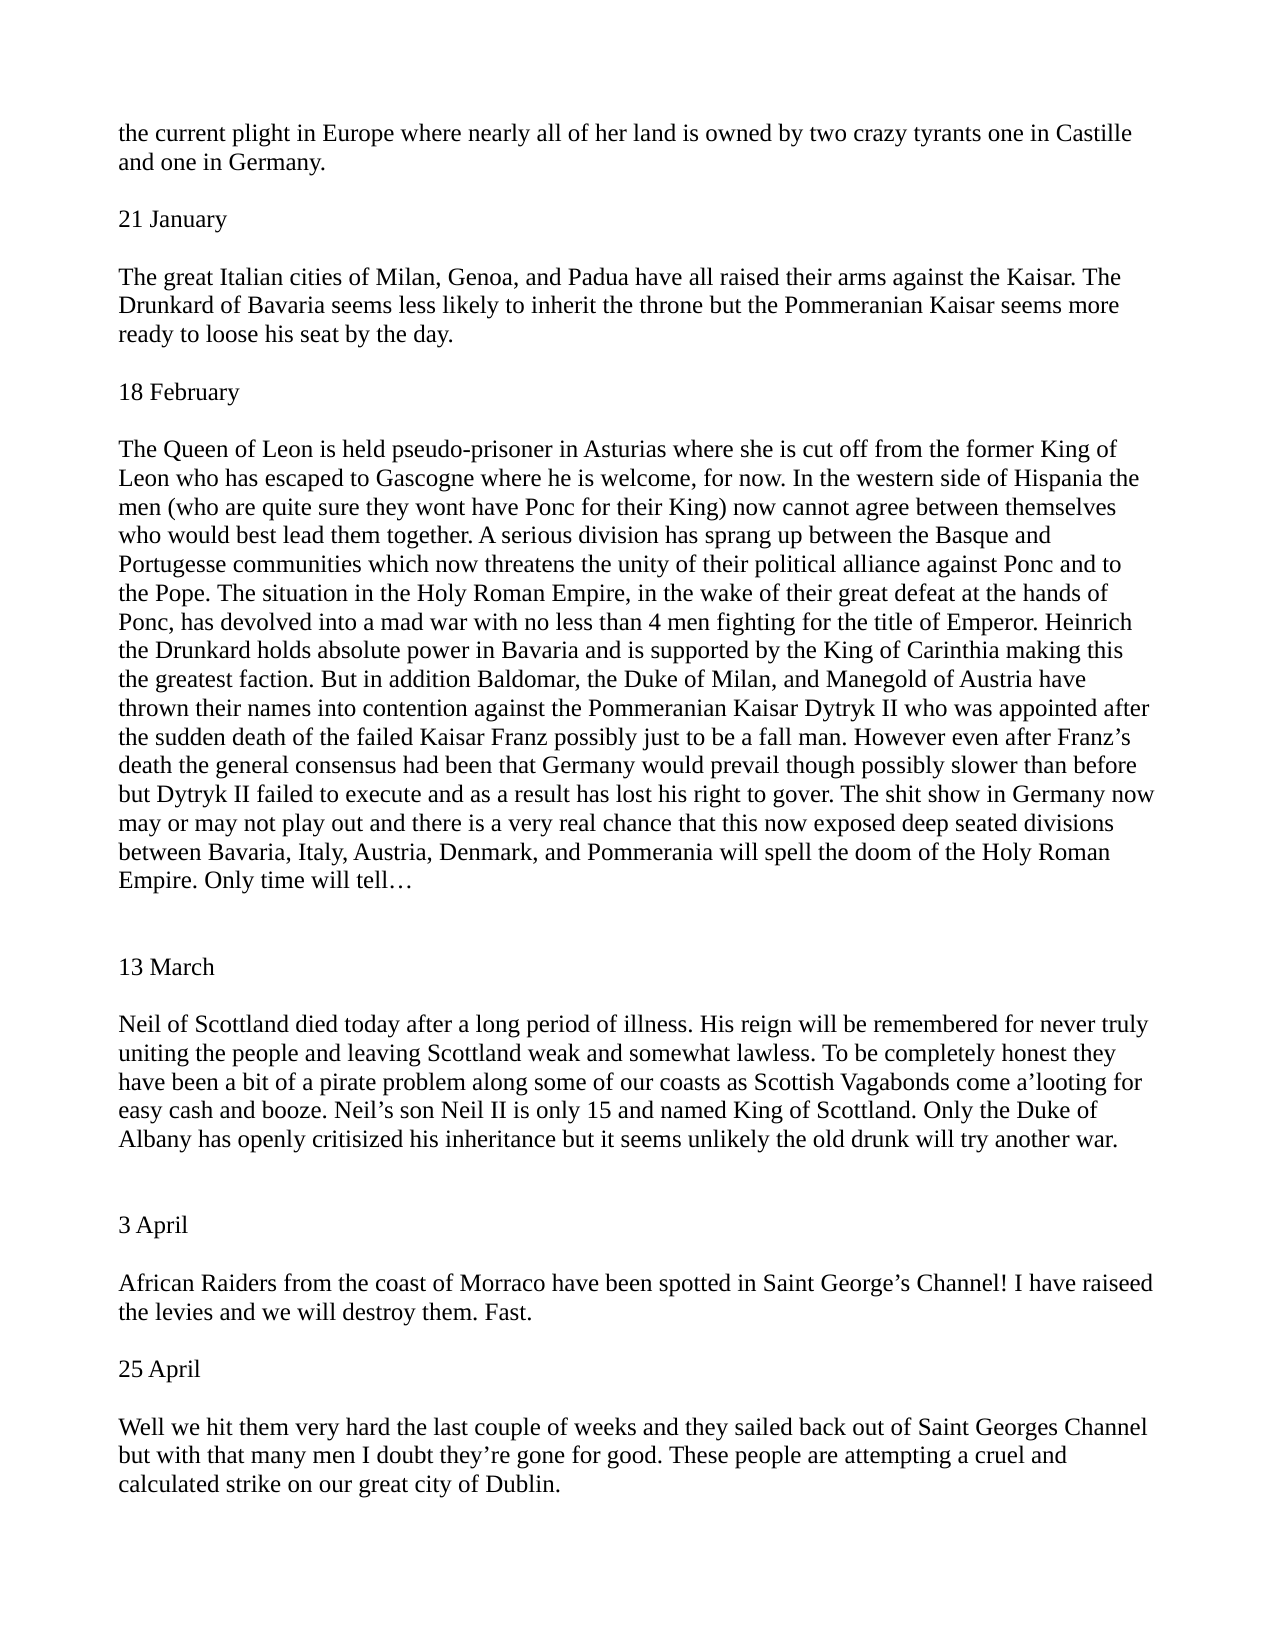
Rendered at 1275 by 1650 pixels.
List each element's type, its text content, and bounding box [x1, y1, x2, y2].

text 3 April [118, 1211, 1157, 1239]
text Neil of Scottland died today after a long period of illness. His reign will be remembered for never truly uniting the people and leaving Scottland weak and somewhat lawless. To be completely honest they have been a bit of a pirate problem along some of our coasts as Scottish Vagabonds come a’looting for easy cash and booze. Neil’s son Neil II is only 15 and named King of Scottland. Only the Duke of Albany has openly critisized his inheritance but it seems unlikely the old drunk will try another war. [118, 1009, 1157, 1153]
text 13 March [118, 952, 1157, 981]
text The Queen of Leon is held pseudo-prisoner in Asturias where she is cut off from the former King of Leon who has escaped to Gascogne where he is welcome, for now. In the western side of Hispania the men (who are quite sure they wont have Ponc for their King) now cannot agree between themselves who would best lead them together. A serious division has sprang up between the Basque and Portugesse communities which now threatens the unity of their political alliance against Ponc and to the Pope. The situation in the Holy Roman Empire, in the wake of their great defeat at the hands of Ponc, has devolved into a mad war with no less than 4 men fighting for the title of Emperor. Heinrich the Drunkard holds absolute power in Bavaria and is supported by the King of Carinthia making this the greatest faction. But in addition Baldomar, the Duke of Milan, and Manegold of Austria have thrown their names into contention against the Pommeranian Kaisar Dytryk II who was appointed after the sudden death of the failed Kaisar Franz possibly just to be a fall man. However even after Franz’s death the general consensus had been that Germany would prevail though possibly slower than before but Dytryk II failed to execute and as a result has lost his right to gover. The shit show in Germany now may or may not play out and there is a very real chance that this now exposed deep seated divisions between Bavaria, Italy, Austria, Denmark, and Pommerania will spell the doom of the Holy Roman Empire. Only time will tell… [118, 434, 1157, 894]
text African Raiders from the coast of Morraco have been spotted in Saint George’s Channel! I have raiseed the levies and we will destroy them. Fast. [118, 1268, 1157, 1326]
text the current plight in Europe where nearly all of her land is owned by two crazy tyrants one in Castille and one in Germany. [118, 118, 1157, 176]
text 21 January [118, 204, 1157, 233]
text 18 February [118, 377, 1157, 406]
text The great Italian cities of Milan, Genoa, and Padua have all raised their arms against the Kaisar. The Drunkard of Bavaria seems less likely to inherit the throne but the Pommeranian Kaisar seems more ready to loose his seat by the day. [118, 262, 1157, 348]
text 25 April [118, 1354, 1157, 1383]
text Well we hit them very hard the last couple of weeks and they sailed back out of Saint Georges Channel but with that many men I doubt they’re gone for good. These people are attempting a cruel and calculated strike on our great city of Dublin. [118, 1412, 1157, 1498]
